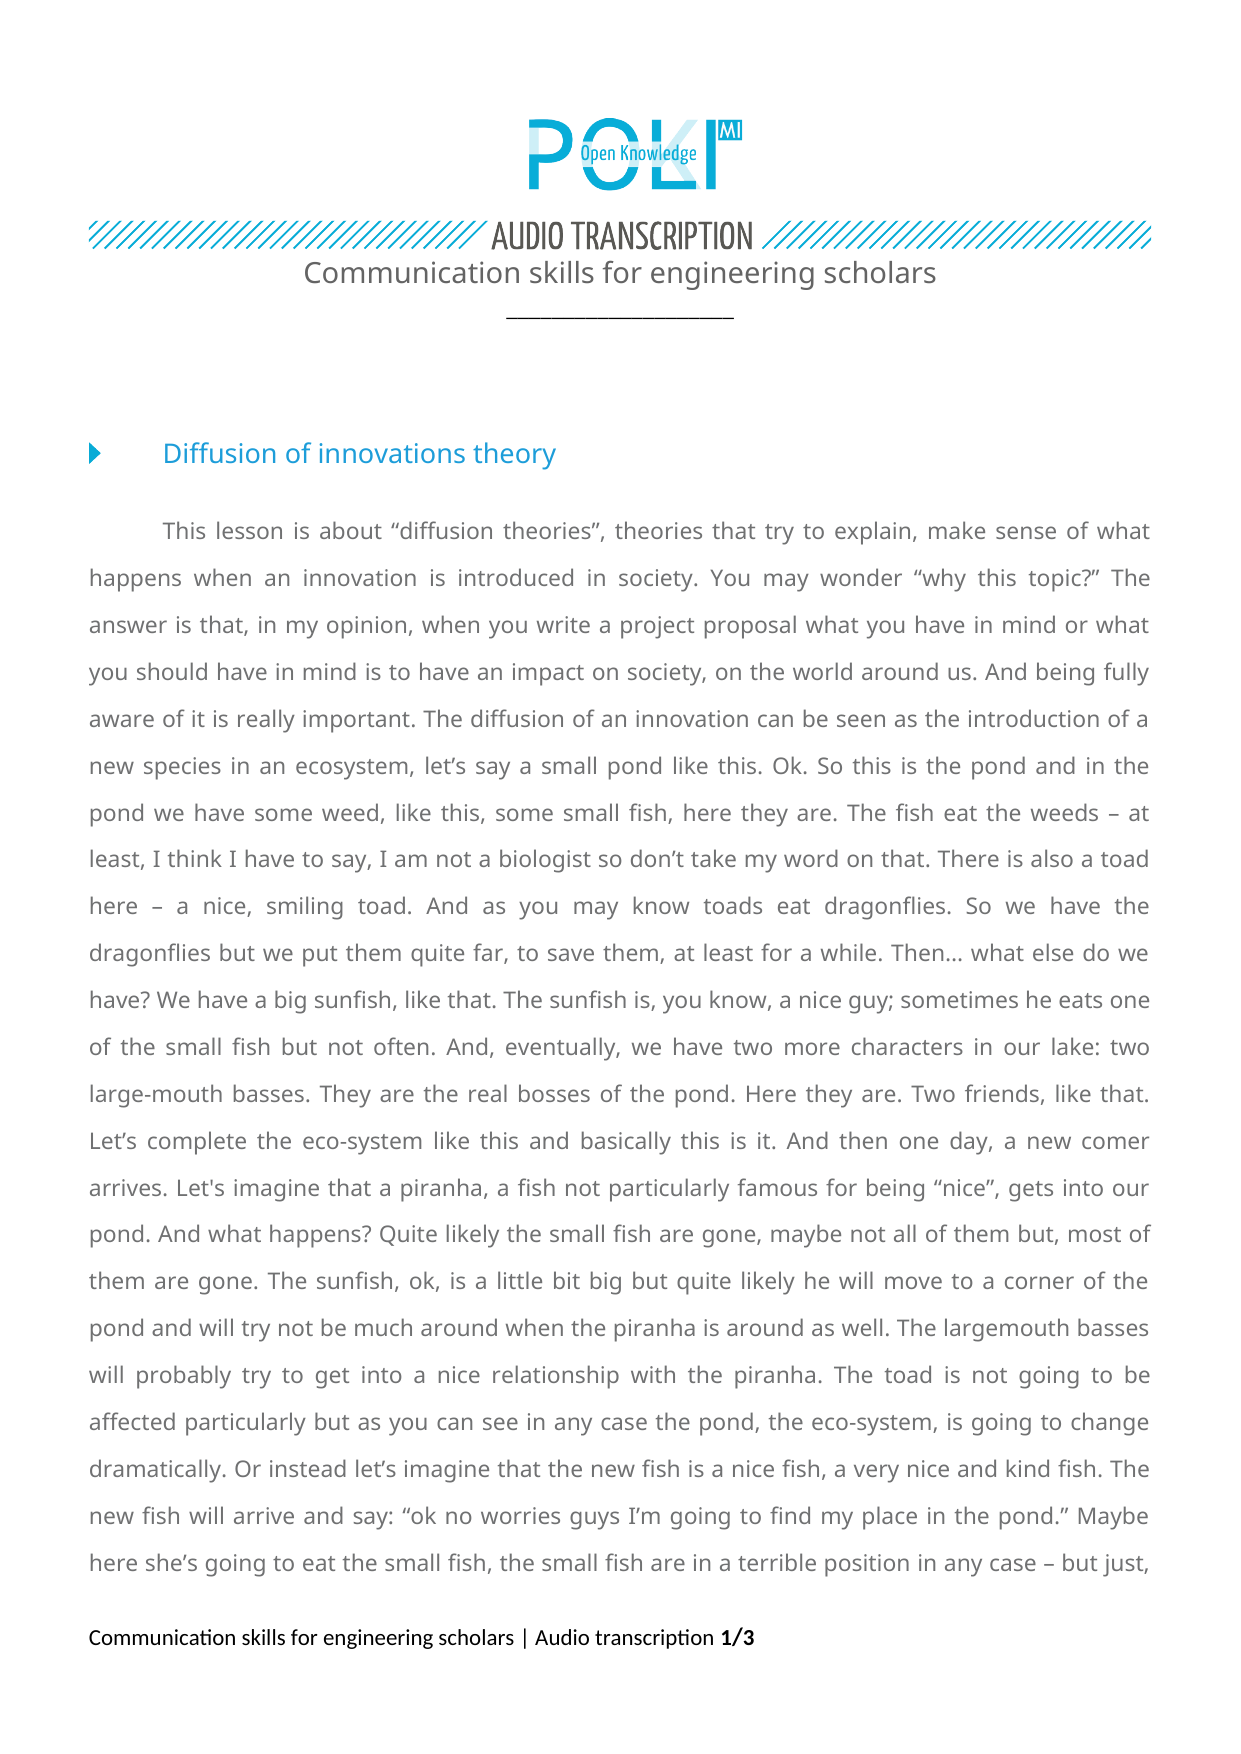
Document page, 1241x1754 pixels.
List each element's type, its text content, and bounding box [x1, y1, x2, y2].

list Diffusion of innovations theory [89, 434, 1152, 471]
subtitle Communication skills for engineering scholars [89, 211, 1152, 292]
text This lesson is about “diffusion theories”, theories that try to explain, make sense of what happens when an innovation is introduced in society. You may wonder “why this topic?” The answer is that, in my opinion, when you write a project proposal what you have in mind or what you should have in mind is to have an impact on society, on the world around us. And being fully aware of it is really important. The diffusion of an innovation can be seen as the introduction of a new species in an ecosystem, let’s say a small pond like this. Ok. So this is the pond and in the pond we have some weed, like this, some small fish, here they are. The fish eat the weeds – at least, I think I have to say, I am not a biologist so don’t take my word on that. There is also a toad here – a nice, smiling toad. And as you may know toads eat dragonflies. So we have the dragonflies but we put them quite far, to save them, at least for a while. Then… what else do we have? We have a big sunfish, like that. The sunfish is, you know, a nice guy; sometimes he eats one of the small fish but not often. And, eventually, we have two more characters in our lake: two large-mouth basses. They are the real bosses of the pond. Here they are. Two friends, like that. Let’s complete the eco-system like this and basically this is it. And then one day, a new comer arrives. Let's imagine that a piranha, a fish not particularly famous for being “nice”, gets into our pond. And what happens? Quite likely the small fish are gone, maybe not all of them but, most of them are gone. The sunfish, ok, is a little bit big but quite likely he will move to a corner of the pond and will try not be much around when the piranha is around as well. The largemouth basses will probably try to get into a nice relationship with the piranha. The toad is not going to be affected particularly but as you can see in any case the pond, the eco-system, is going to change dramatically. Or instead let’s imagine that the new fish is a nice fish, a very nice and kind fish. The new fish will arrive and say: “ok no worries guys I’m going to find my place in the pond.” Maybe here she’s going to eat the small fish, the small fish are in a terrible position in any case – but just, [89, 515, 1152, 1578]
text ____________________ [89, 294, 1152, 322]
